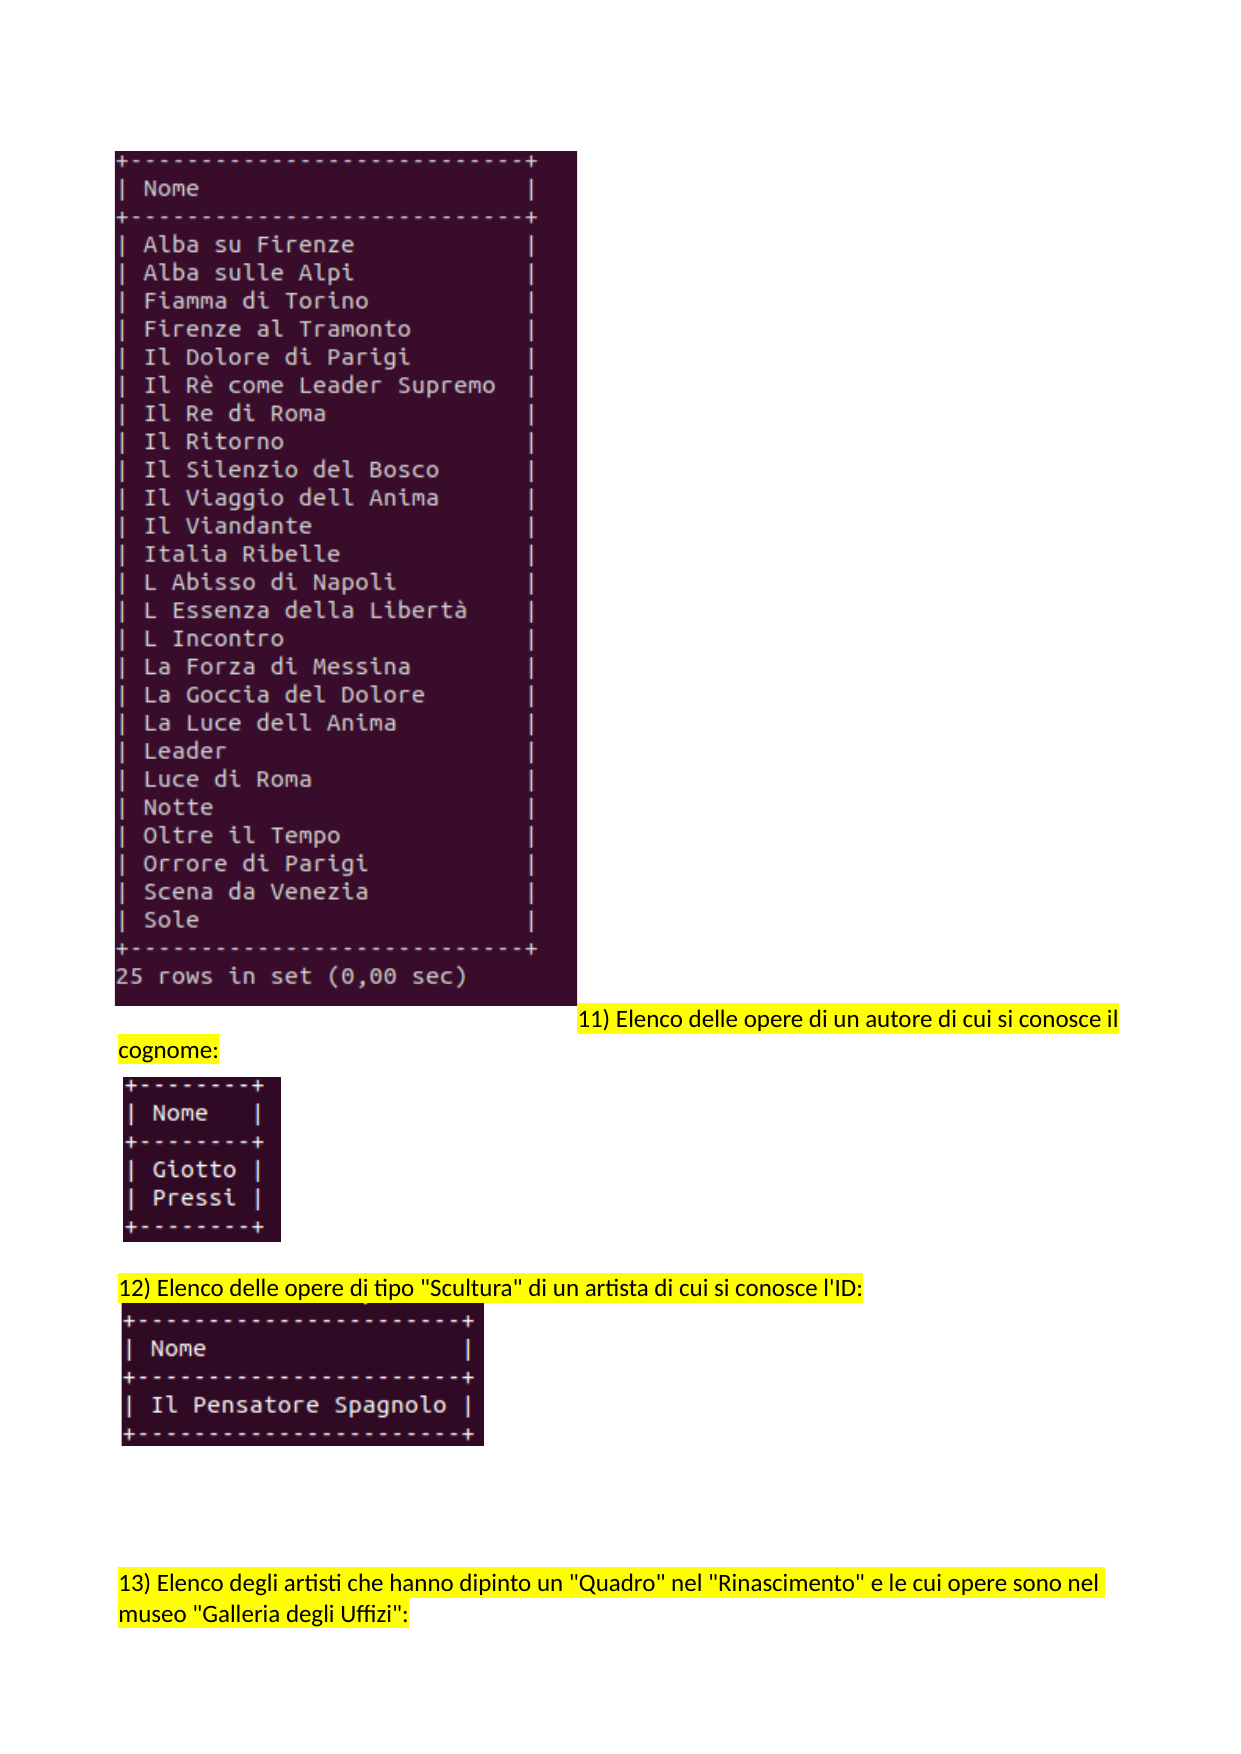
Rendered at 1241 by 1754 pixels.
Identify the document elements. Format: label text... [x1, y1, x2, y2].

picture [114, 151, 578, 1006]
text 11) Elenco delle opere di un autore di cui si conosce il cognome: [118, 118, 1122, 1064]
picture [123, 1077, 281, 1242]
picture [121, 1303, 484, 1446]
text 12) Elenco delle opere di tipo "Scultura" di un artista di cui si conosce l'ID: [118, 1273, 1122, 1303]
text 13) Elenco degli artisti che hanno dipinto un "Quadro" nel "Rinascimento" e le cui opere sono nel museo "Galleria degli Uffizi": [118, 1567, 1122, 1628]
